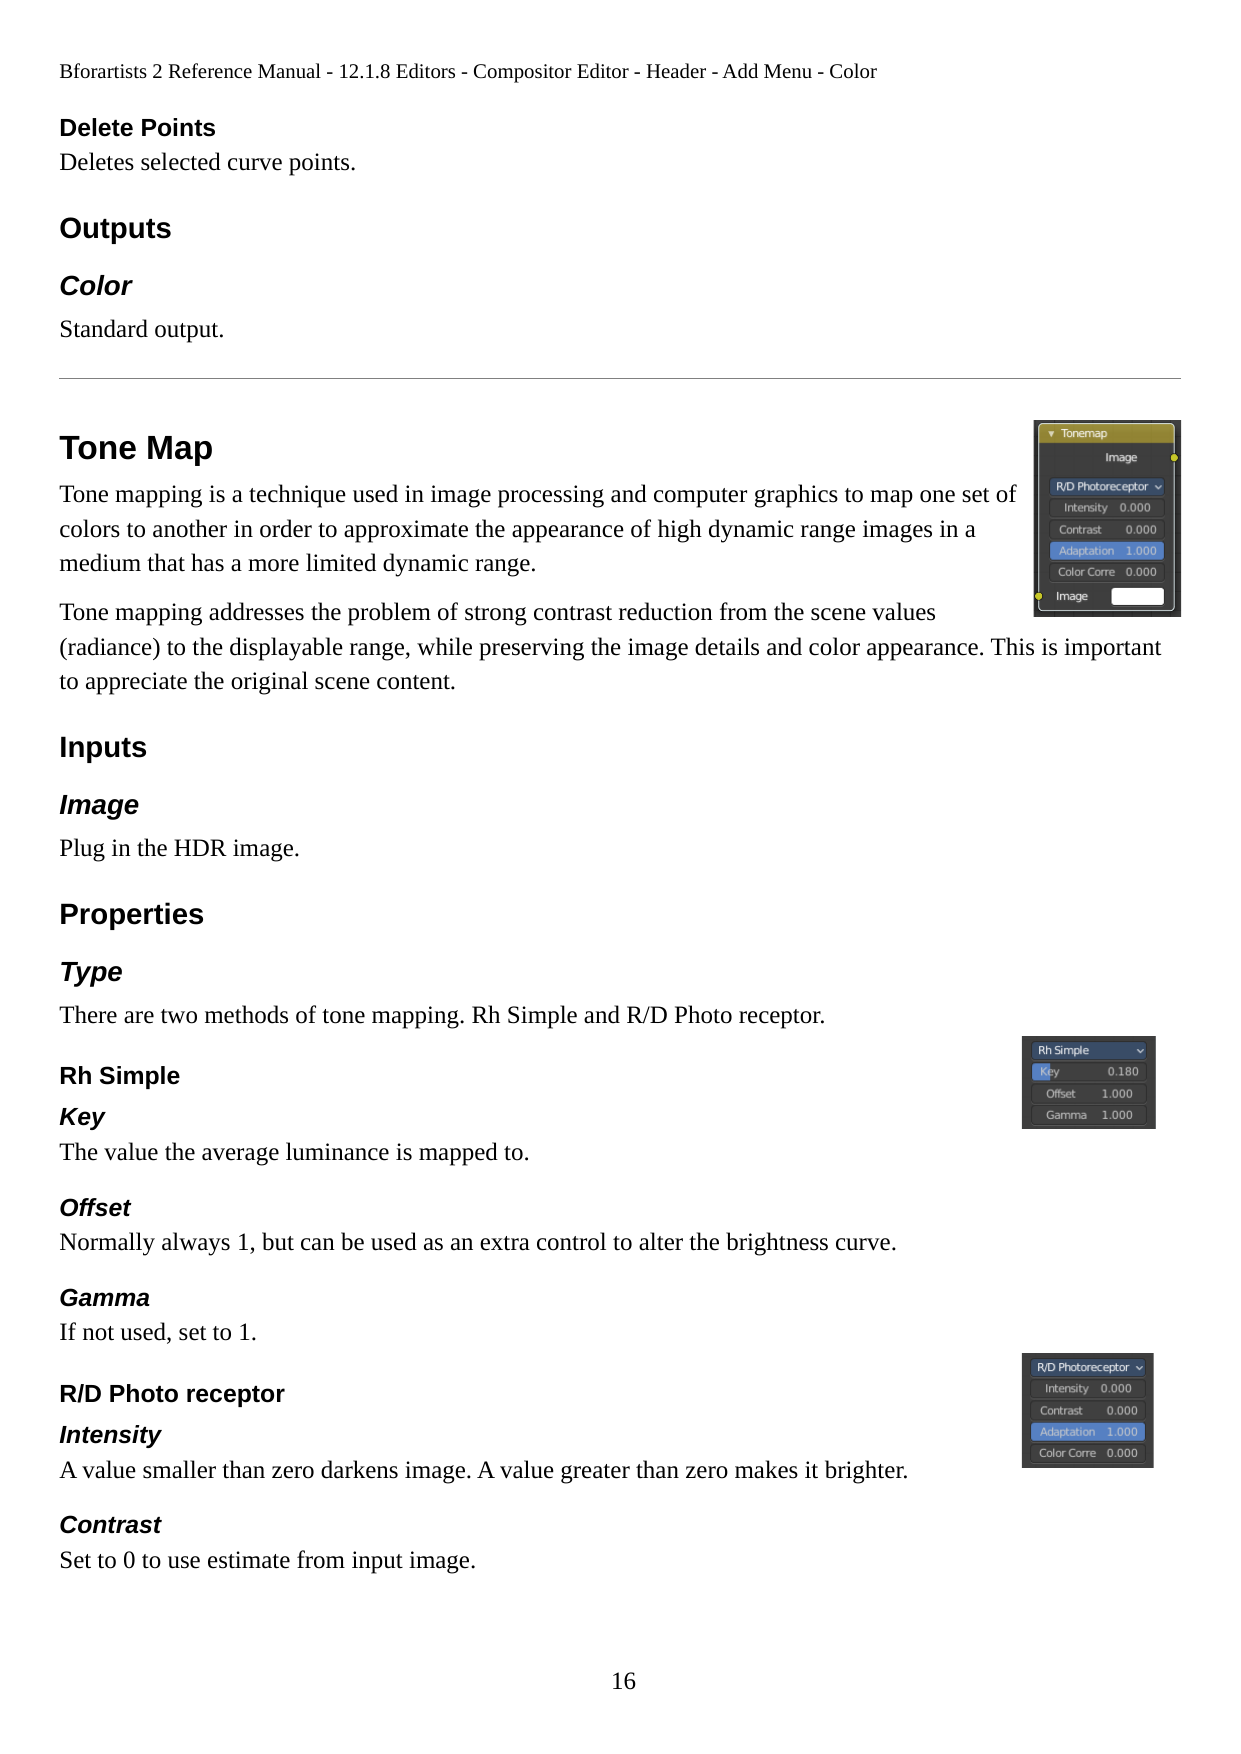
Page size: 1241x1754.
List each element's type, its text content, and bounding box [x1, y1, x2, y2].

subtitle [1156, 1061, 1181, 1090]
text A value smaller than zero darkens image. A value greater than zero makes it brighter. [59, 1455, 1181, 1484]
subtitle Outputs [59, 211, 1181, 245]
text There are two methods of tone mapping. Rh Simple and R/D Photo receptor. [59, 1000, 1181, 1029]
picture [1021, 1353, 1154, 1468]
subtitle [1154, 1420, 1181, 1449]
subtitle Intensity [59, 1420, 1021, 1449]
text Deletes selected curve points. [59, 147, 1181, 176]
text Tone mapping is a technique used in image processing and computer graphics to map one set of colors to another in order to approximate the appearance of high dynamic range images in a medium that has a more limited dynamic range. [59, 479, 1033, 577]
subtitle R/D Photo receptor [59, 1379, 1021, 1408]
text Tone mapping addresses the problem of strong contrast reduction from the scene values (radiance) to the displayable range, while preserving the image details and color appearance. This is important to appreciate the original scene content. [59, 597, 1181, 695]
subtitle Color [59, 270, 1181, 302]
subtitle Gamma [59, 1283, 1181, 1311]
text Normally always 1, but can be used as an extra control to alter the brightness curve. [59, 1227, 1181, 1256]
subtitle Tone Map [59, 428, 1033, 467]
text Standard output. [59, 314, 1181, 343]
text Plug in the HDR image. [59, 833, 1181, 862]
subtitle Key [59, 1102, 1181, 1131]
text If not used, set to 1. [59, 1317, 1181, 1346]
subtitle Properties [59, 897, 1181, 931]
text The value the average luminance is mapped to. [59, 1137, 1181, 1166]
text Set to 0 to use estimate from input image. [59, 1545, 1181, 1574]
subtitle Offset [59, 1193, 1181, 1221]
subtitle Contrast [59, 1510, 1181, 1539]
picture [1021, 1036, 1156, 1129]
subtitle [1154, 1379, 1181, 1408]
subtitle Image [59, 789, 1181, 821]
subtitle Rh Simple [59, 1061, 1021, 1090]
subtitle Delete Points [59, 113, 1181, 141]
picture [1033, 420, 1182, 617]
subtitle Inputs [59, 730, 1181, 764]
subtitle Type [59, 956, 1181, 987]
